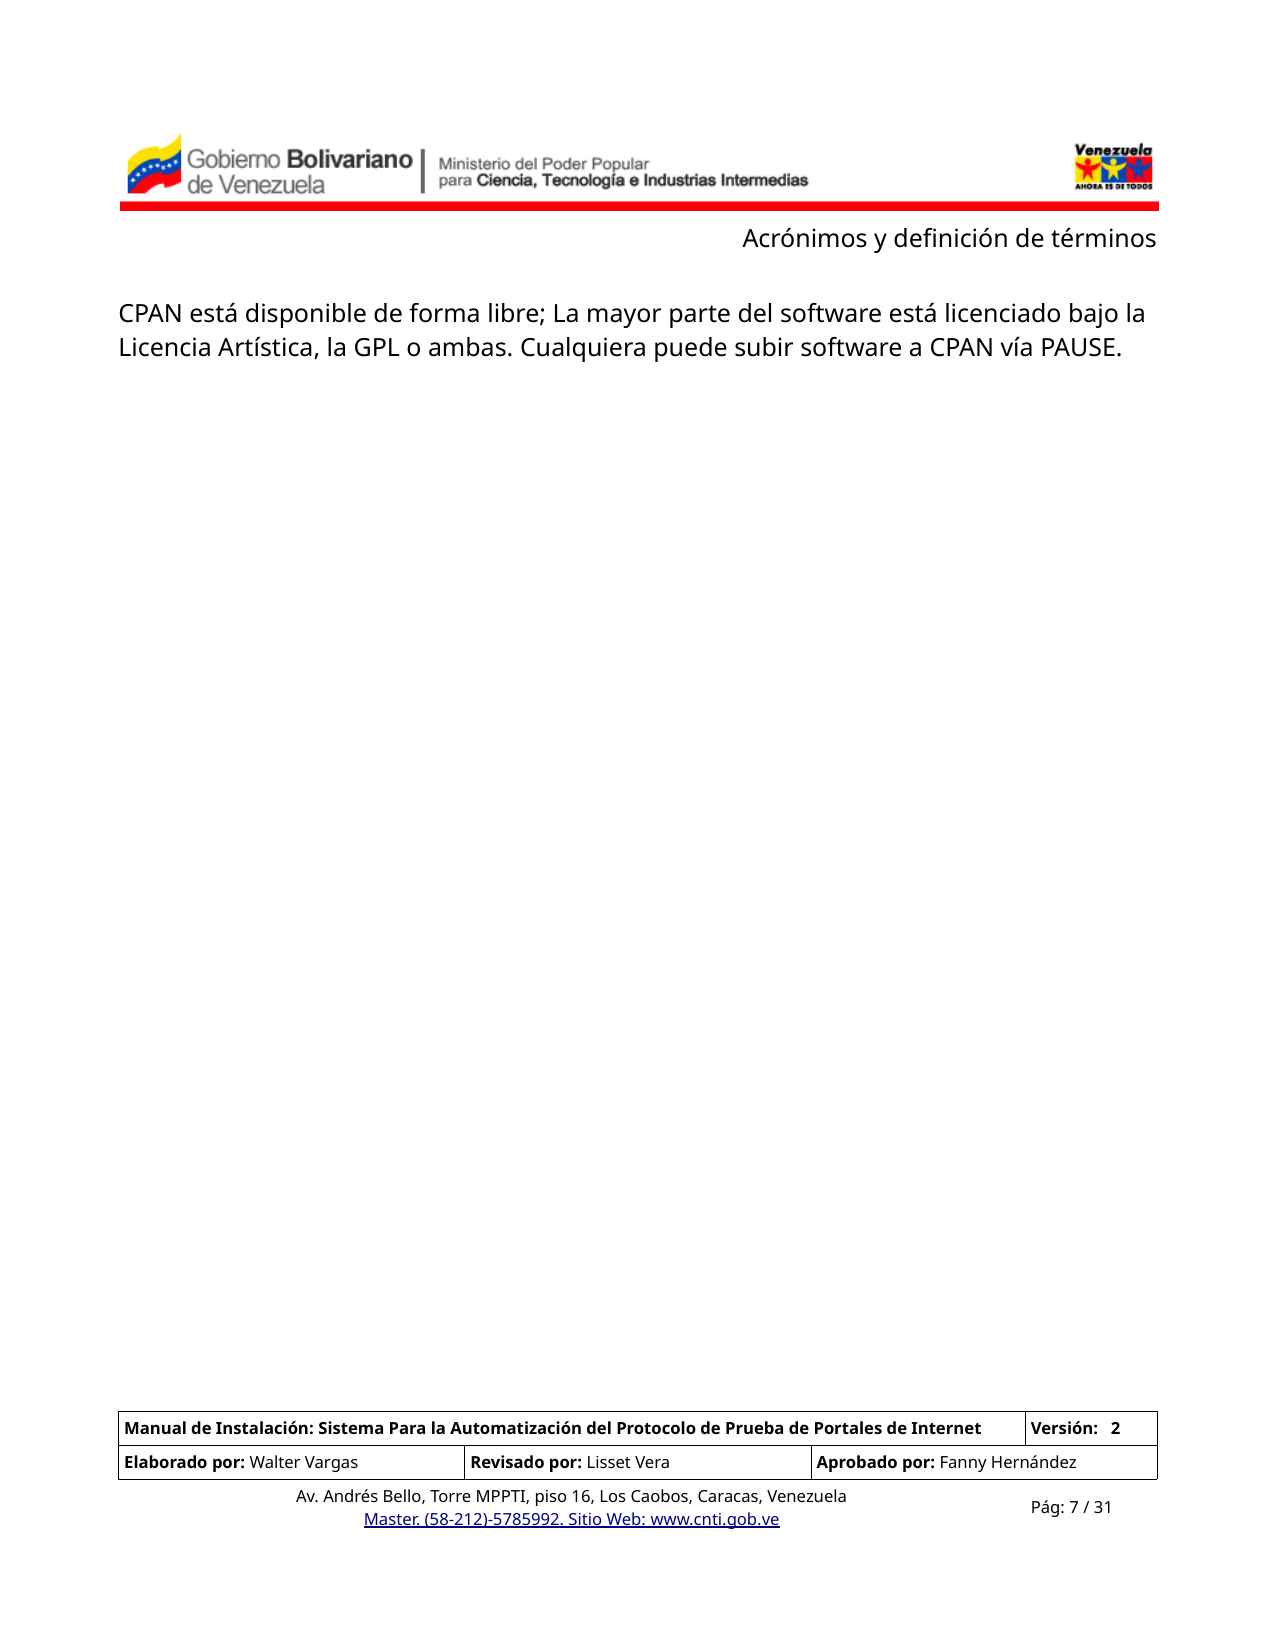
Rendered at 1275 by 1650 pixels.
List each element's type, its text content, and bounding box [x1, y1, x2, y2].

picture [120, 125, 1159, 211]
text CPAN está disponible de forma libre; La mayor parte del software está licenciado bajo la Licencia Artística, la GPL o ambas. Cualquiera puede subir software a CPAN vía PAUSE. [118, 295, 1157, 363]
